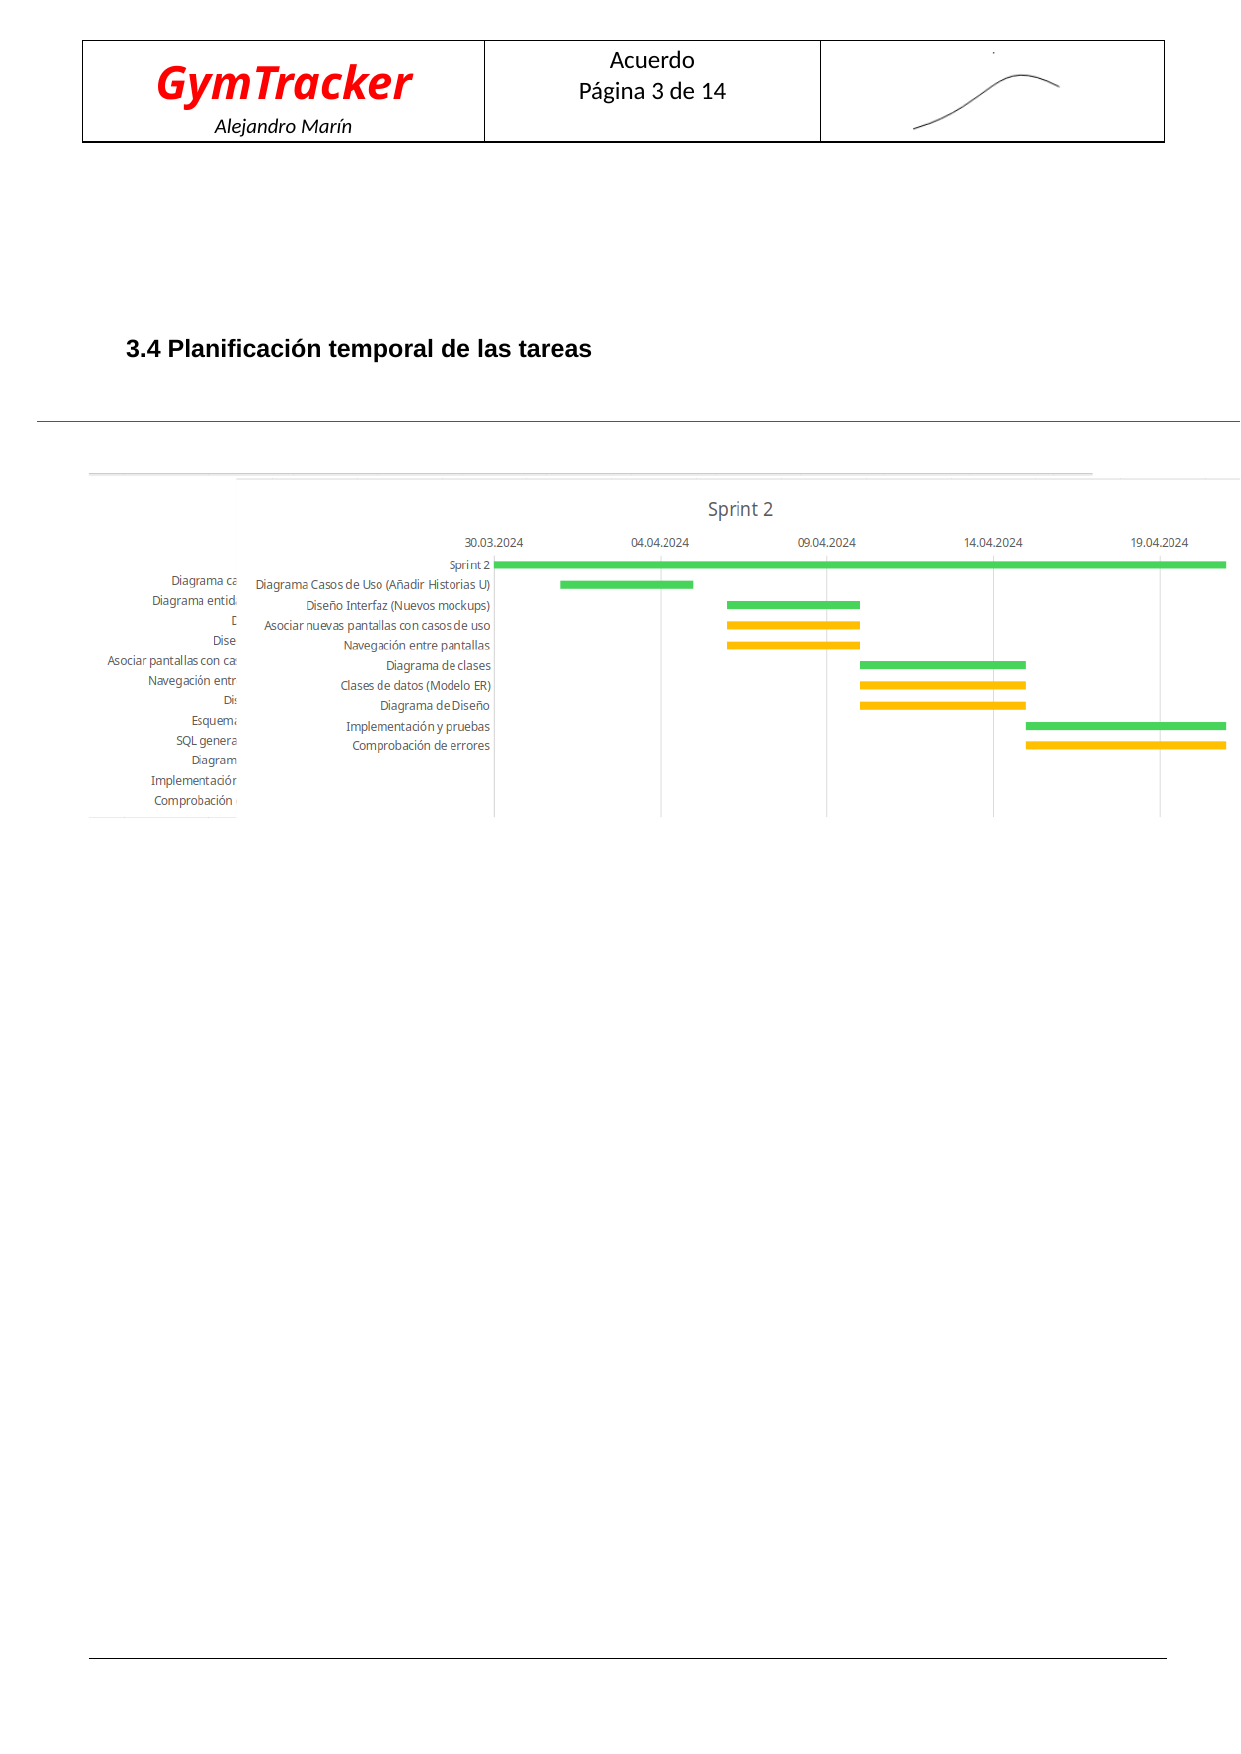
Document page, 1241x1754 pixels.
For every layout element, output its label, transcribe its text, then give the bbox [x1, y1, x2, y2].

picture [88, 473, 1241, 822]
text 3.4 Planificación temporal de las tareas [37, 171, 1240, 421]
picture [895, 47, 1082, 141]
